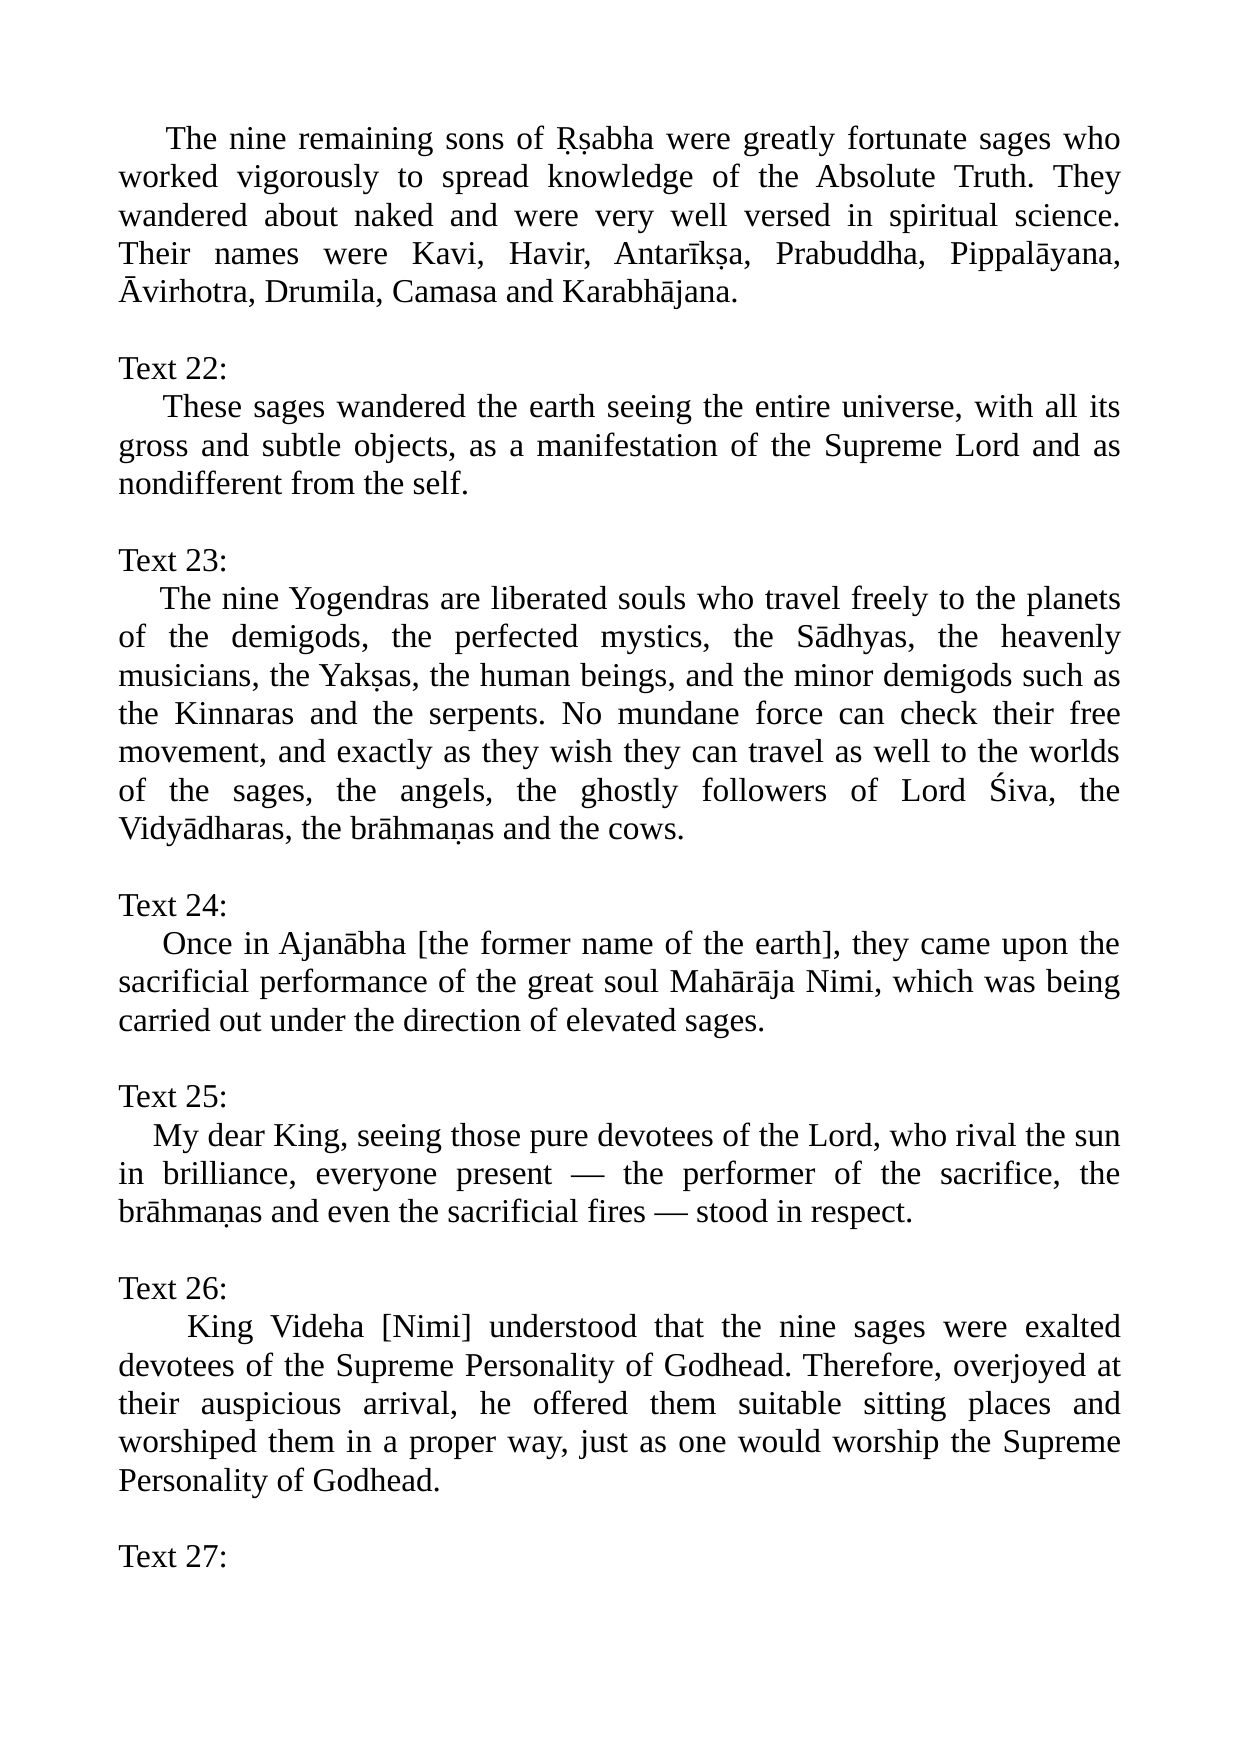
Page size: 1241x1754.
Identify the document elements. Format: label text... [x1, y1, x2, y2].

text Once in Ajanābha [the former name of the earth], they came upon the sacrificial performance of the great soul Mahārāja Nimi, which was being carried out under the direction of elevated sages. [118, 923, 1122, 1038]
text Text 22: [118, 348, 1122, 386]
text The nine Yogendras are liberated souls who travel freely to the planets of the demigods, the perfected mystics, the Sādhyas, the heavenly musicians, the Yakṣas, the human beings, and the minor demigods such as the Kinnaras and the serpents. No mundane force can check their free movement, and exactly as they wish they can travel as well to the worlds of the sages, the angels, the ghostly followers of Lord Śiva, the Vidyādharas, the brāhmaṇas and the cows. [118, 578, 1122, 846]
text Text 26: [118, 1268, 1122, 1306]
text Text 23: [118, 540, 1122, 578]
text Text 27: [118, 1536, 1122, 1575]
text Text 24: [118, 885, 1122, 923]
text These sages wandered the earth seeing the entire universe, with all its gross and subtle objects, as a manifestation of the Supreme Lord and as nondifferent from the self. [118, 386, 1122, 501]
text The nine remaining sons of Ṛṣabha were greatly fortunate sages who worked vigorously to spread knowledge of the Absolute Truth. They wandered about naked and were very well versed in spiritual science. Their names were Kavi, Havir, Antarīkṣa, Prabuddha, Pippalāyana, Āvirhotra, Drumila, Camasa and Karabhājana. [118, 118, 1122, 310]
text King Videha [Nimi] understood that the nine sages were exalted devotees of the Supreme Personality of Godhead. Therefore, overjoyed at their auspicious arrival, he offered them suitable sitting places and worshiped them in a proper way, just as one would worship the Supreme Personality of Godhead. [118, 1306, 1122, 1498]
text Text 25: [118, 1076, 1122, 1115]
text My dear King, seeing those pure devotees of the Lord, who rival the sun in brilliance, everyone present — the performer of the sacrifice, the brāhmaṇas and even the sacrificial fires — stood in respect. [118, 1115, 1122, 1230]
